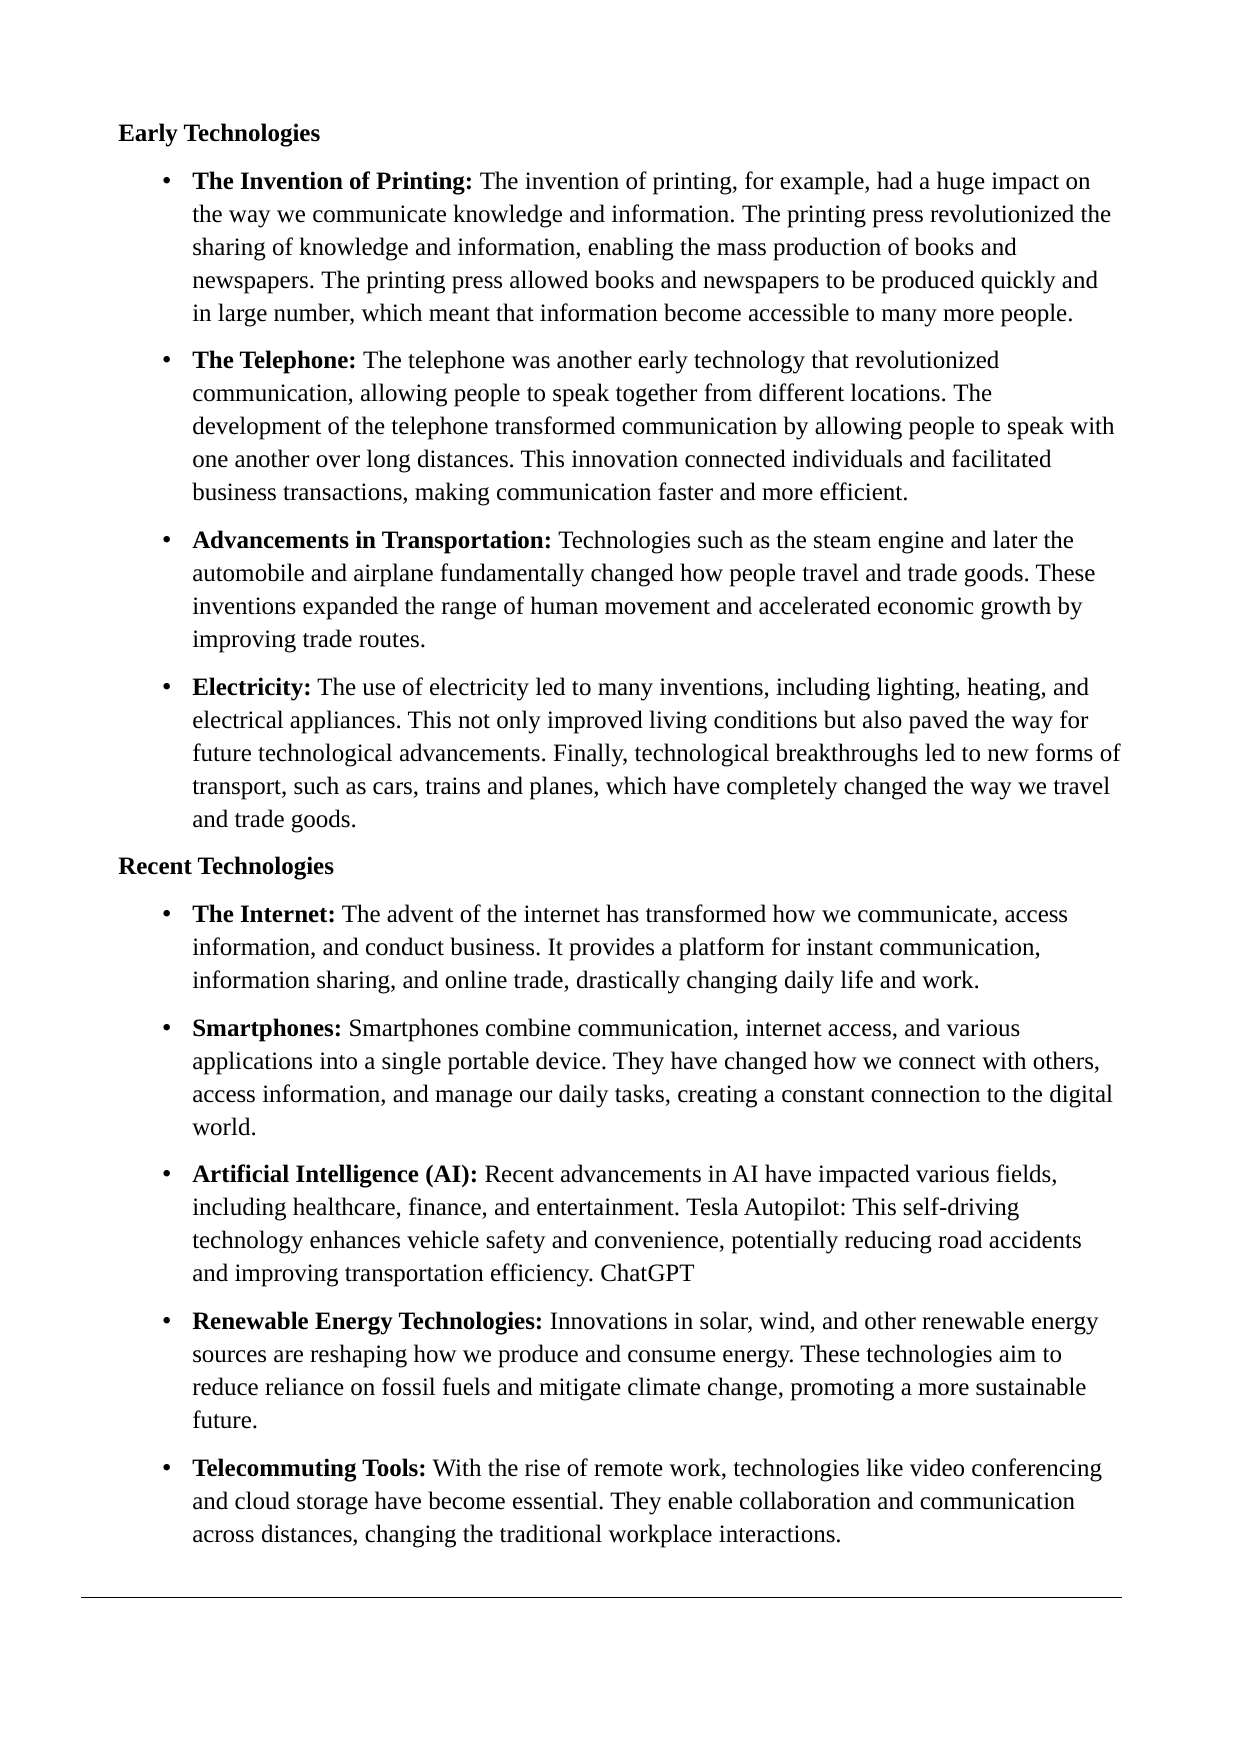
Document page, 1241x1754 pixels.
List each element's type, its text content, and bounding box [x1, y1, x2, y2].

list The Internet: The advent of the internet has transformed how we communicate, access information, and conduct business. It provides a platform for instant communication, information sharing, and online trade, drastically changing daily life and work. [162, 899, 1122, 994]
list Telecommuting Tools: With the rise of remote work, technologies like video conferencing and cloud storage have become essential. They enable collaboration and communication across distances, changing the traditional workplace interactions. [162, 1453, 1122, 1547]
list Electricity: The use of electricity led to many inventions, including lighting, heating, and electrical appliances. This not only improved living conditions but also paved the way for future technological advancements. Finally, technological breakthroughs led to new forms of transport, such as cars, trains and planes, which have completely changed the way we travel and trade goods. [162, 672, 1122, 833]
list Artificial Intelligence (AI): Recent advancements in AI have impacted various fields, including healthcare, finance, and entertainment. Tesla Autopilot: This self-driving technology enhances vehicle safety and convenience, potentially reducing road accidents and improving transportation efficiency. ChatGPT [162, 1159, 1122, 1287]
list Advancements in Transportation: Technologies such as the steam engine and later the automobile and airplane fundamentally changed how people travel and trade goods. These inventions expanded the range of human movement and accelerated economic growth by improving trade routes. [162, 525, 1122, 653]
text Early Technologies [118, 118, 1122, 147]
list The Telephone: The telephone was another early technology that revolutionized communication, allowing people to speak together from different locations. The development of the telephone transformed communication by allowing people to speak with one another over long distances. This innovation connected individuals and facilitated business transactions, making communication faster and more efficient. [162, 345, 1122, 506]
list Smartphones: Smartphones combine communication, internet access, and various applications into a single portable device. They have changed how we connect with others, access information, and manage our daily tasks, creating a constant connection to the digital world. [162, 1013, 1122, 1141]
list Renewable Energy Technologies: Innovations in solar, wind, and other renewable energy sources are reshaping how we produce and consume energy. These technologies aim to reduce reliance on fossil fuels and mitigate climate change, promoting a more sustainable future. [162, 1306, 1122, 1434]
text Recent Technologies [118, 851, 1122, 880]
list The Invention of Printing: The invention of printing, for example, had a huge impact on the way we communicate knowledge and information. The printing press revolutionized the sharing of knowledge and information, enabling the mass production of books and newspapers. The printing press allowed books and newspapers to be produced quickly and in large number, which meant that information become accessible to many more people. [162, 166, 1122, 327]
